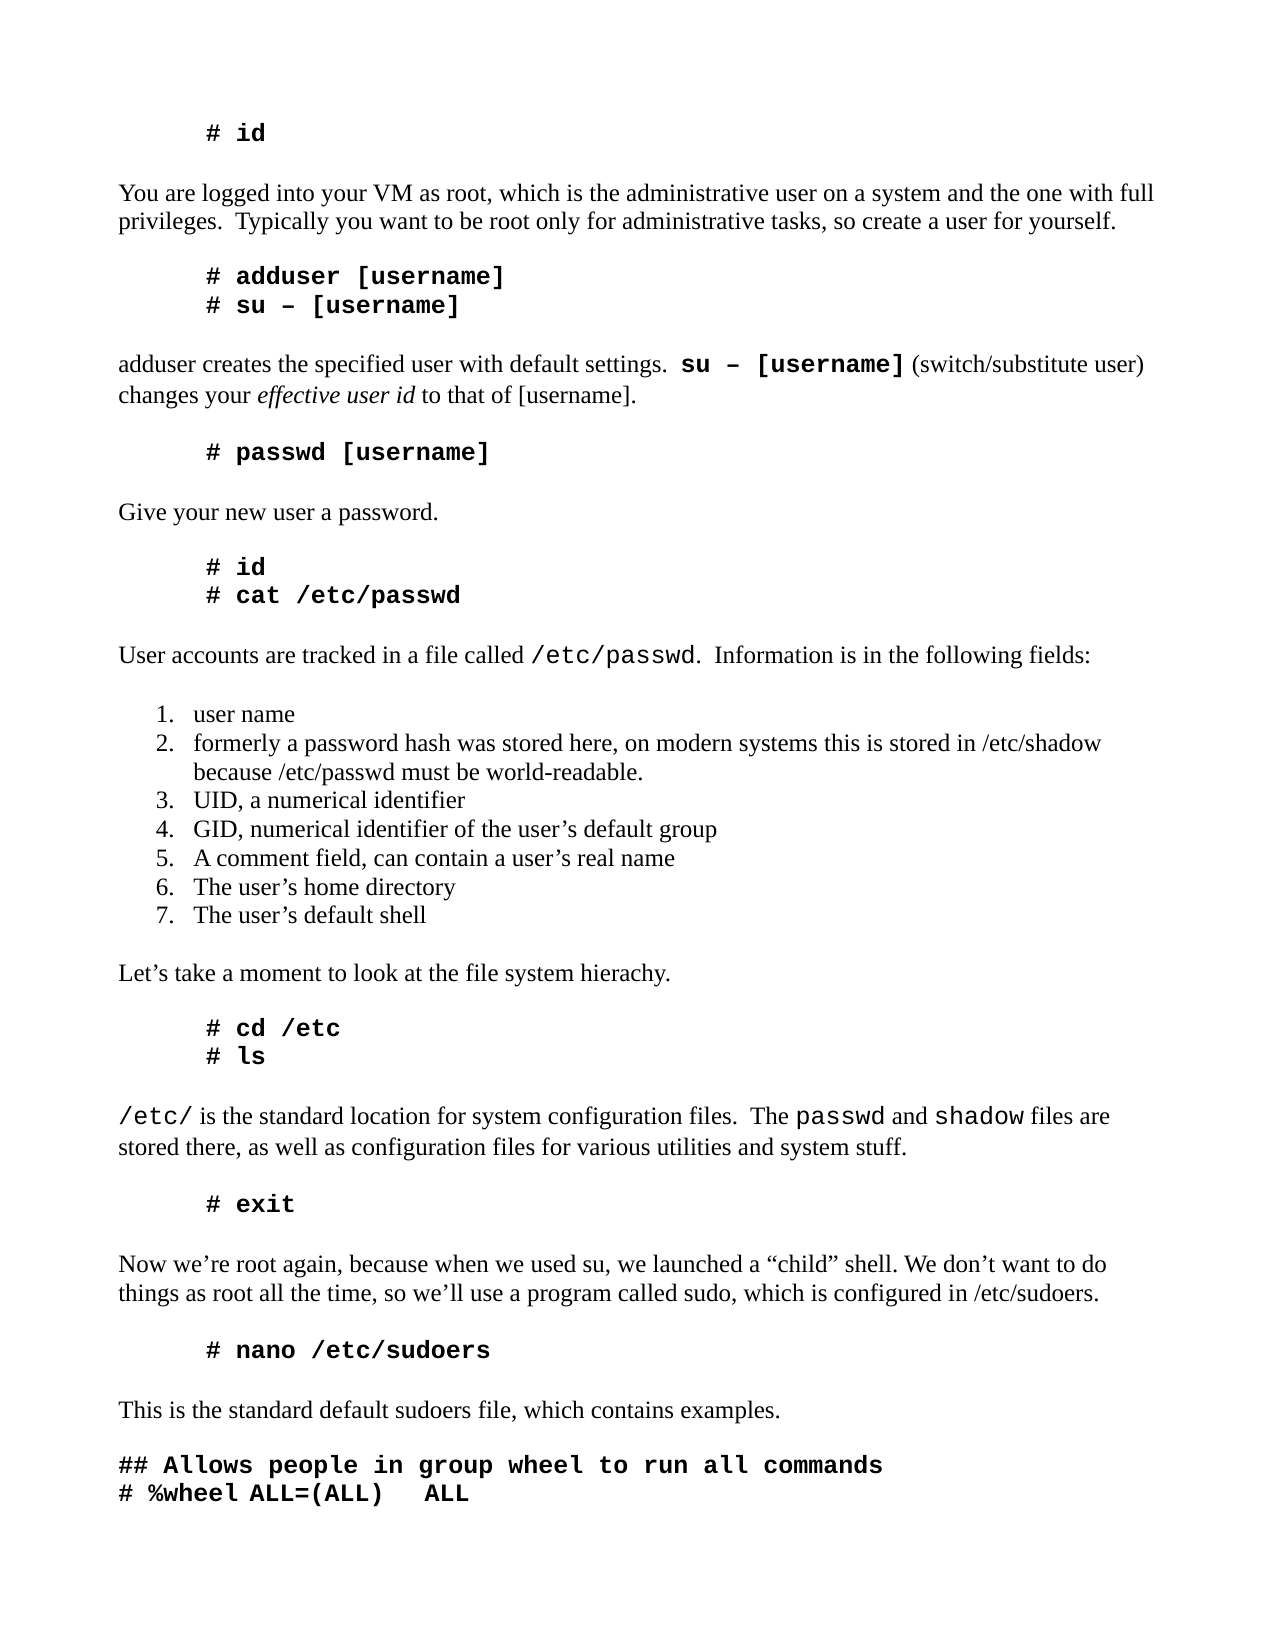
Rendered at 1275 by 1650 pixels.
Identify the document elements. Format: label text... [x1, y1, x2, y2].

text You are logged into your VM as root, which is the administrative user on a system and the one with full privileges. Typically you want to be root only for administrative tasks, so create a user for yourself. [118, 178, 1157, 235]
text adduser creates the specified user with default settings. su – [username] (switch/substitute user) changes your effective user id to that of [username]. [118, 349, 1157, 408]
list A comment field, can contain a user’s real name [156, 843, 1157, 872]
list GID, numerical identifier of the user’s default group [156, 814, 1157, 843]
text # %wheel ALL=(ALL) ALL [118, 1481, 1157, 1509]
text This is the standard default sudoers file, which contains examples. [118, 1395, 1157, 1423]
list UID, a numerical identifier [156, 786, 1157, 814]
text # cat /etc/passwd [118, 583, 1157, 611]
text ## Allows people in group wheel to run all commands [118, 1452, 1157, 1481]
text Let’s take a moment to look at the file system hierachy. [118, 958, 1157, 987]
text # id [118, 554, 1157, 583]
list The user’s default shell [156, 901, 1157, 929]
text Give your new user a password. [118, 497, 1157, 526]
text User accounts are tracked in a file called /etc/passwd. Information is in the following fields: [118, 640, 1157, 671]
text # cd /etc [118, 1016, 1157, 1044]
text # nano /etc/sudoers [118, 1335, 1157, 1366]
text /etc/ is the standard location for system configuration files. The passwd and shadow files are stored there, as well as configuration files for various utilities and system stuff. [118, 1101, 1157, 1161]
list The user’s home directory [156, 872, 1157, 901]
text # exit [118, 1189, 1157, 1220]
text # passwd [username] [118, 437, 1157, 468]
list user name [156, 699, 1157, 728]
text # su – [username] [118, 292, 1157, 321]
text Now we’re root again, because when we used su, we launched a “child” shell. We don’t want to do things as root all the time, so we’ll use a program called sudo, which is configured in /etc/sudoers. [118, 1249, 1157, 1306]
text # id [118, 118, 1157, 149]
text # adduser [username] [118, 264, 1157, 292]
list formerly a password hash was stored here, on modern systems this is stored in /etc/shadow because /etc/passwd must be world-readable. [156, 728, 1157, 786]
text # ls [118, 1044, 1157, 1072]
